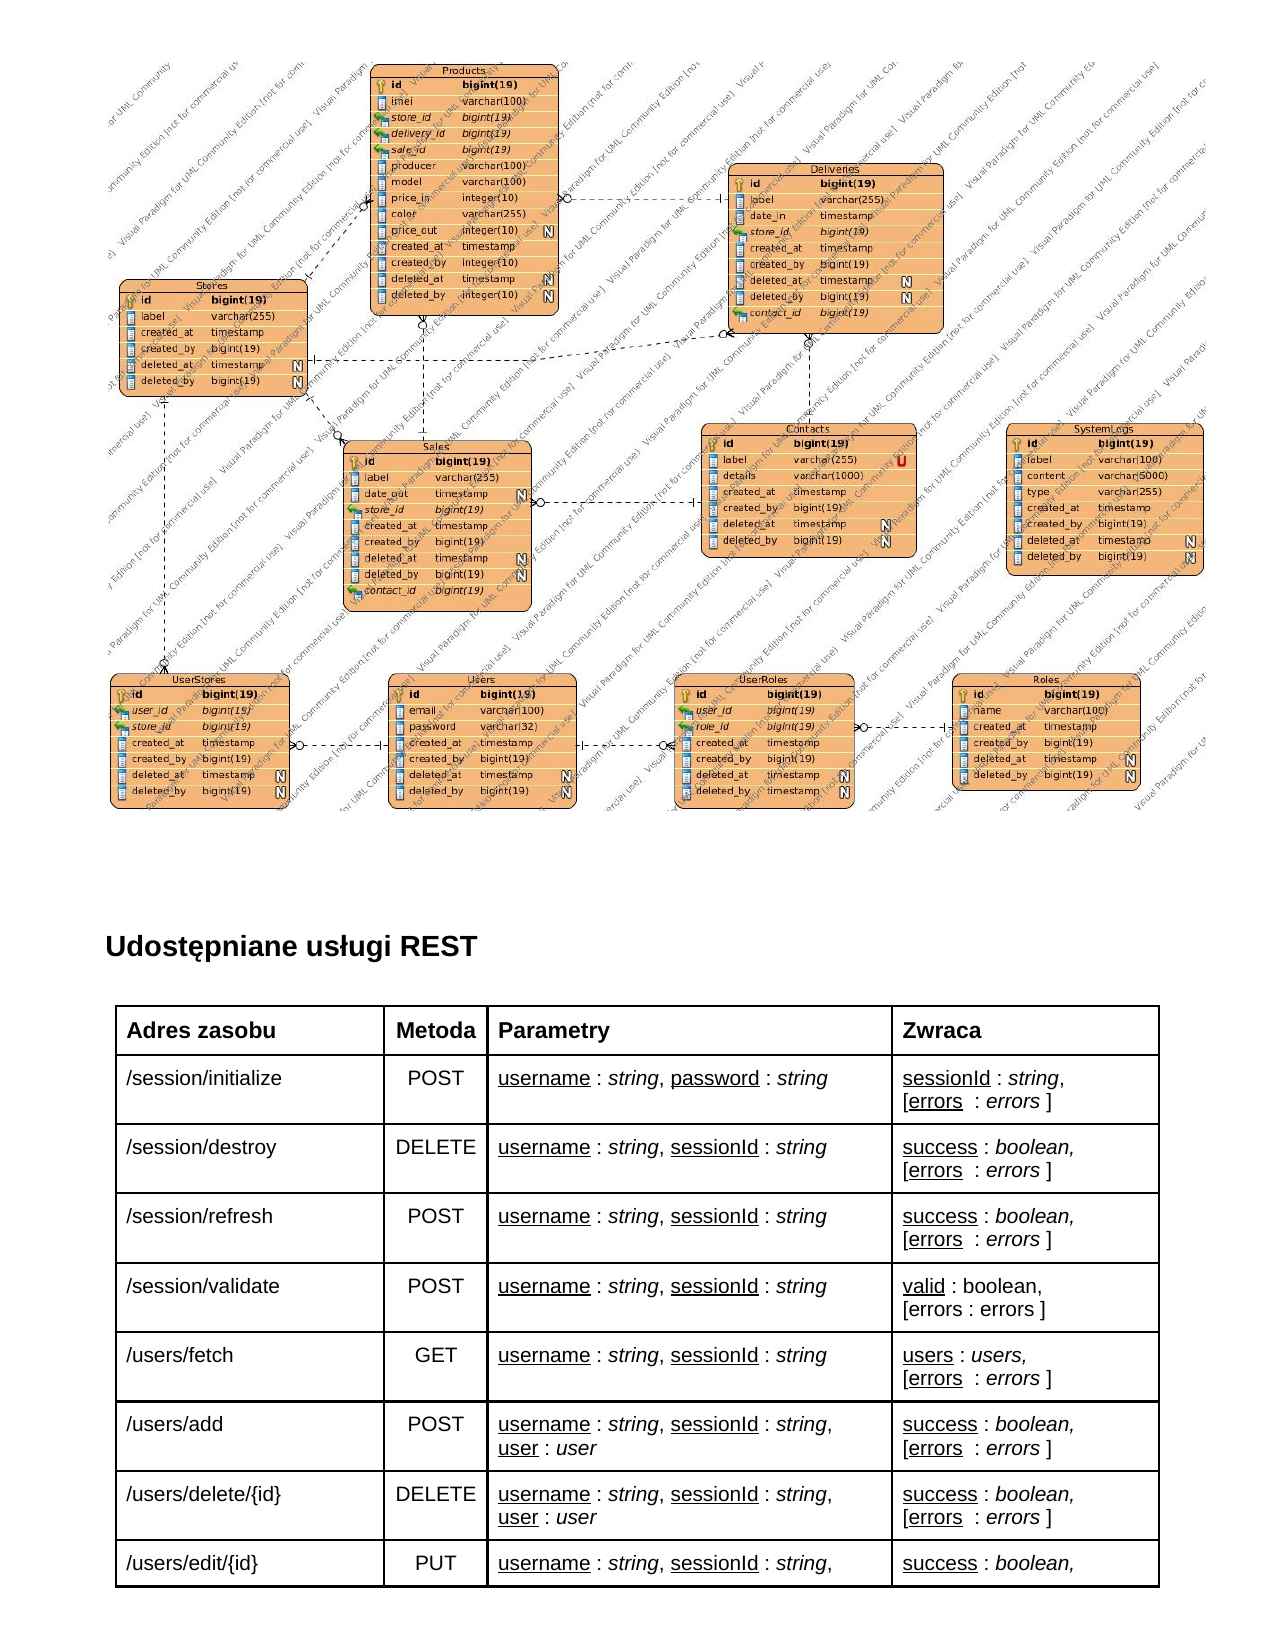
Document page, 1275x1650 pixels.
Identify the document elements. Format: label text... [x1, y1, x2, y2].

table_cell success : boolean, [893, 1541, 1158, 1585]
table_cell POST [385, 1403, 486, 1470]
table_cell /users/edit/{id} [117, 1541, 383, 1585]
table_cell username : string, sessionId : string, user : user [489, 1472, 891, 1539]
table_cell DELETE [385, 1125, 486, 1192]
table_cell username : string, password : string [489, 1056, 891, 1123]
table_cell users : users, [errors : errors ] [893, 1333, 1158, 1400]
table_cell username : string, sessionId : string, [489, 1541, 891, 1585]
table_cell /users/delete/{id} [117, 1472, 383, 1539]
table_cell success : boolean, [errors : errors ] [893, 1403, 1158, 1470]
table_header Zwraca [893, 1007, 1158, 1053]
table_cell DELETE [385, 1472, 486, 1539]
table_cell username : string, sessionId : string [489, 1194, 891, 1262]
table_cell valid : boolean, [errors : errors ] [893, 1264, 1158, 1331]
table_cell /session/refresh [117, 1194, 383, 1262]
table_header Adres zasobu [117, 1007, 383, 1053]
table_cell username : string, sessionId : string [489, 1125, 891, 1192]
table_cell username : string, sessionId : string, user : user [489, 1403, 891, 1470]
table_cell success : boolean, [errors : errors ] [893, 1194, 1158, 1262]
table_cell username : string, sessionId : string [489, 1264, 891, 1331]
table_cell /session/destroy [117, 1125, 383, 1192]
table_header Parametry [489, 1007, 891, 1053]
table_cell PUT [385, 1541, 486, 1585]
table_cell /session/initialize [117, 1056, 383, 1123]
table_cell sessionId : string, [errors : errors ] [893, 1056, 1158, 1123]
table_cell success : boolean, [errors : errors ] [893, 1125, 1158, 1192]
table_cell POST [385, 1056, 486, 1123]
table_cell username : string, sessionId : string [489, 1333, 891, 1400]
table_cell POST [385, 1264, 486, 1331]
table_cell success : boolean, [errors : errors ] [893, 1472, 1158, 1539]
table_header Metoda [385, 1007, 486, 1053]
subtitle Udostępniane usługi REST [105, 930, 1170, 962]
table_cell POST [385, 1194, 486, 1262]
table_cell GET [385, 1333, 486, 1400]
table_cell /users/add [117, 1403, 383, 1470]
table_cell /session/validate [117, 1264, 383, 1331]
table_cell /users/fetch [117, 1333, 383, 1400]
picture [108, 62, 1206, 811]
